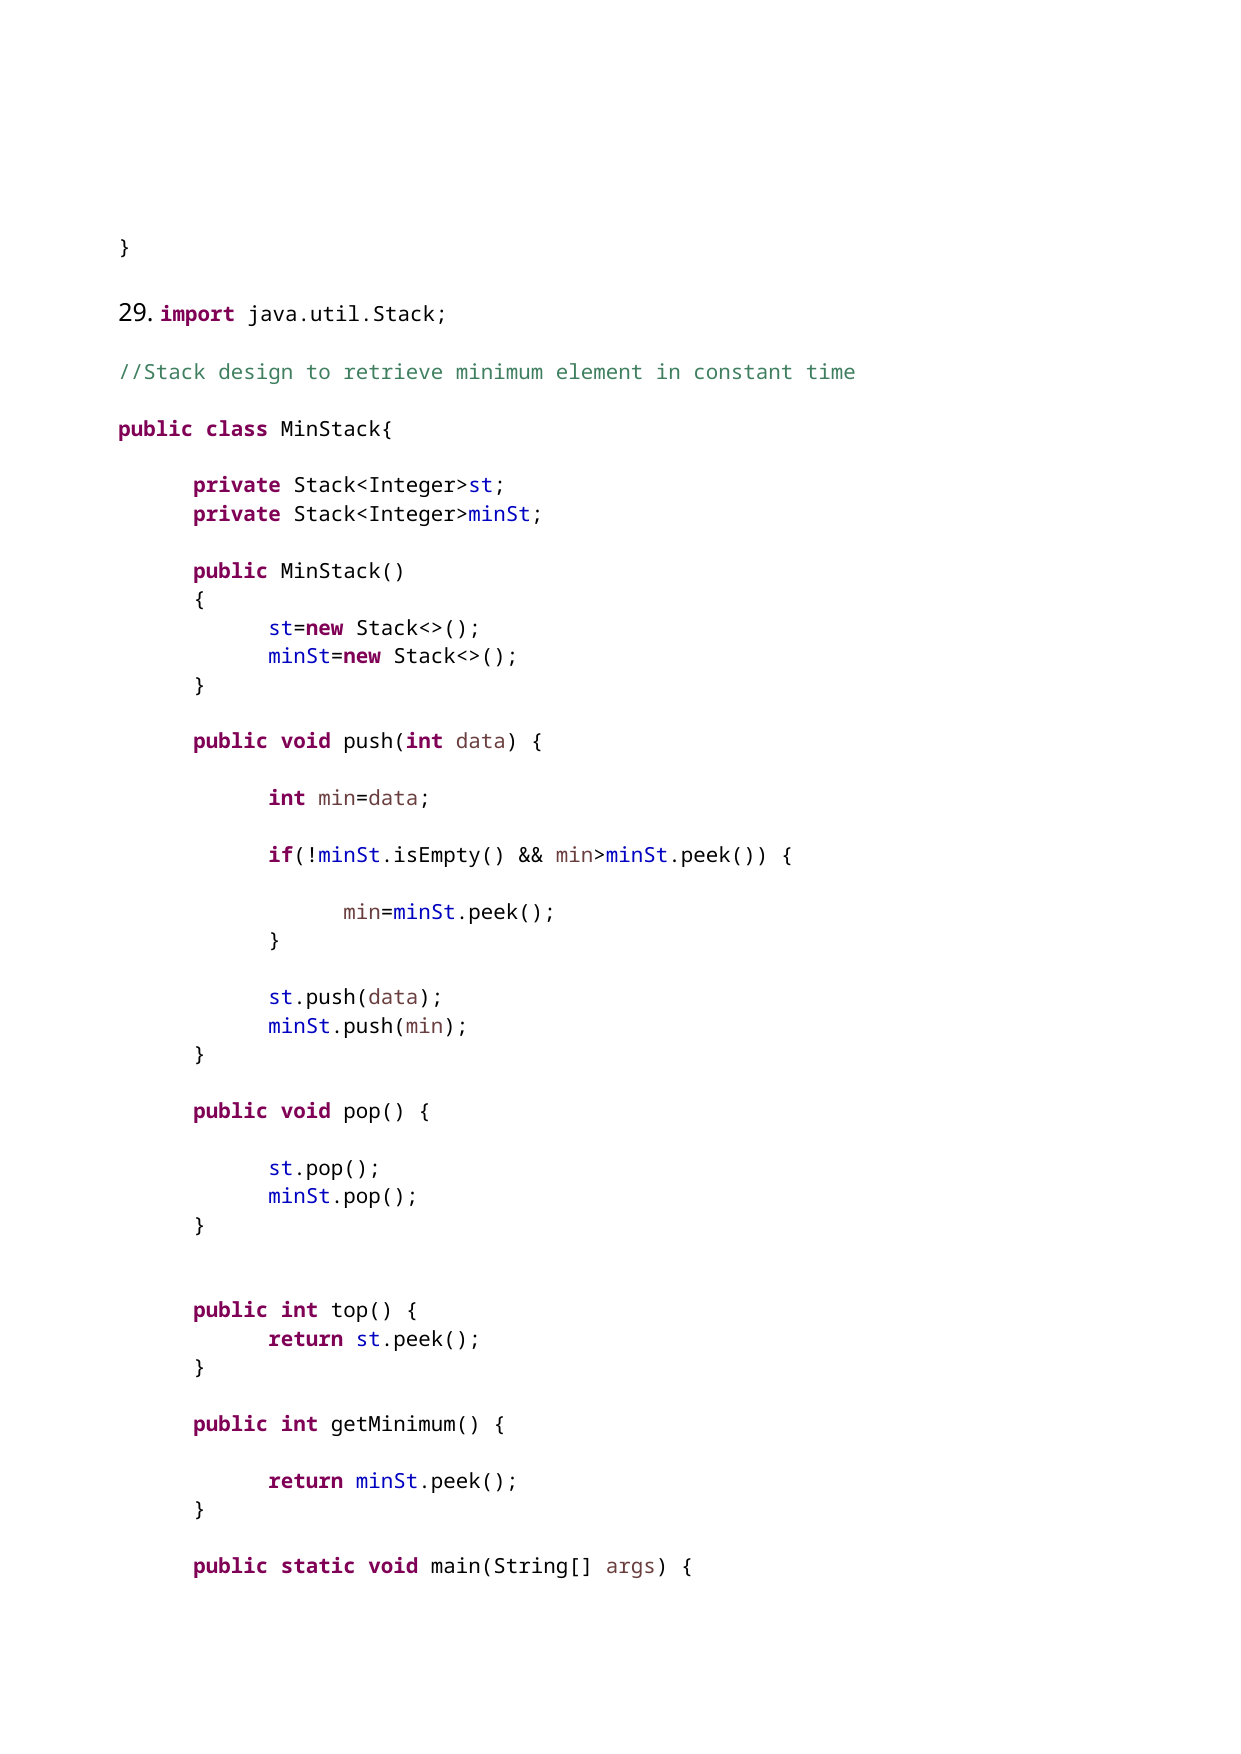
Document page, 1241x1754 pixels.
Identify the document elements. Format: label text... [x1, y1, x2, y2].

text public int top() { [118, 1295, 1122, 1324]
text return st.peek(); [118, 1324, 1122, 1352]
text st.pop(); [118, 1153, 1122, 1182]
text public static void main(String[] args) { [118, 1551, 1122, 1580]
text minSt=new Stack<>(); [118, 641, 1122, 670]
text } [118, 1039, 1122, 1068]
text public class MinStack{ [118, 414, 1122, 442]
text minSt.pop(); [118, 1182, 1122, 1210]
text } [118, 1210, 1122, 1238]
text } [118, 232, 1122, 260]
text //Stack design to retrieve minimum element in constant time [118, 357, 1122, 385]
text } [118, 1352, 1122, 1381]
text } [118, 1494, 1122, 1523]
text private Stack<Integer>st; [118, 471, 1122, 499]
text public int getMinimum() { [118, 1409, 1122, 1437]
text st=new Stack<>(); [118, 613, 1122, 641]
text } [118, 670, 1122, 698]
text min=minSt.peek(); [118, 897, 1122, 926]
text minSt.push(min); [118, 1011, 1122, 1039]
text private Stack<Integer>minSt; [118, 499, 1122, 527]
text if(!minSt.isEmpty() && min>minSt.peek()) { [118, 840, 1122, 869]
text public void push(int data) { [118, 727, 1122, 755]
text public void pop() { [118, 1096, 1122, 1125]
text 29. import java.util.Stack; [118, 294, 1122, 328]
text { [118, 584, 1122, 613]
text } [118, 926, 1122, 954]
text int min=data; [118, 783, 1122, 812]
text public MinStack() [118, 556, 1122, 584]
text st.push(data); [118, 982, 1122, 1011]
text return minSt.peek(); [118, 1466, 1122, 1494]
